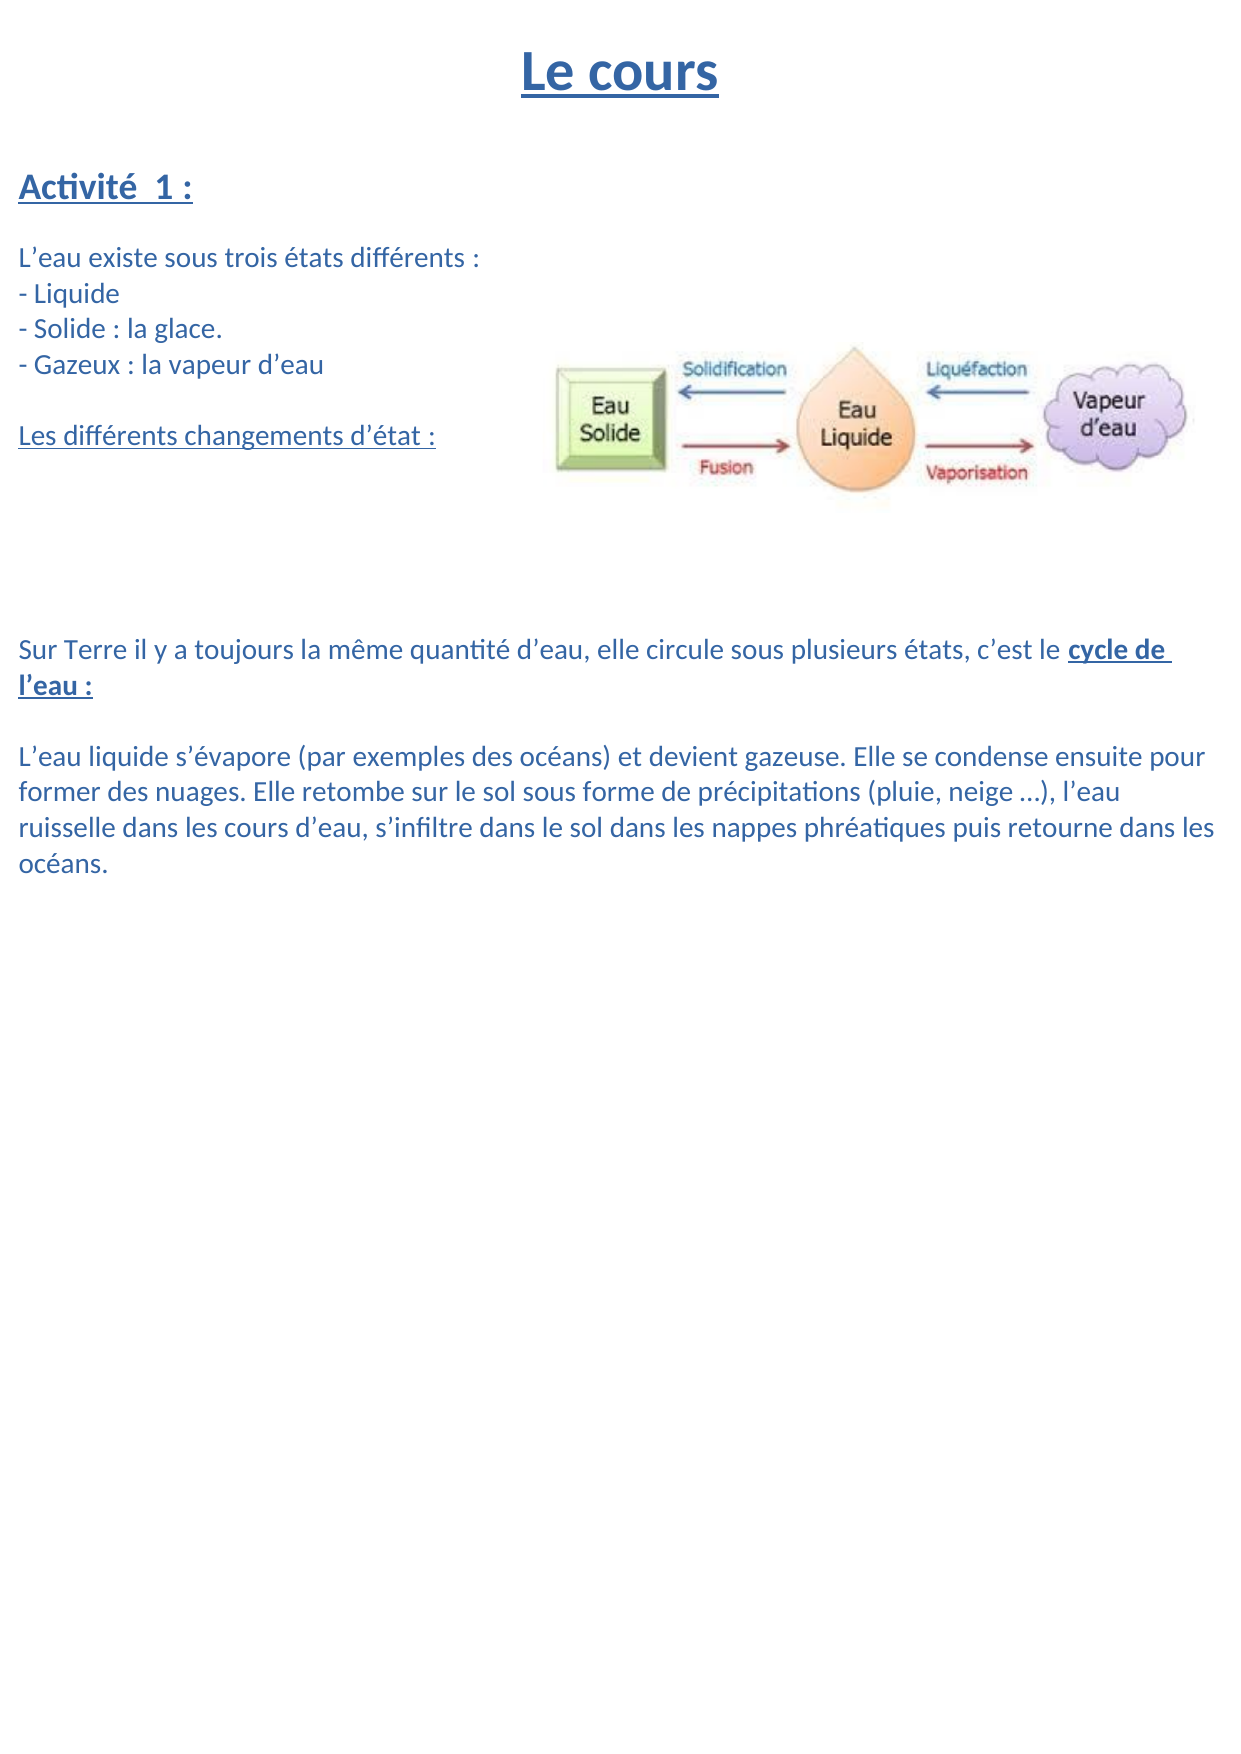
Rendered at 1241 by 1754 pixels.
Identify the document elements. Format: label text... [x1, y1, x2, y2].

text Les différents changements d’état : [18, 417, 530, 453]
title Le cours [18, 33, 1221, 104]
text [1201, 346, 1221, 382]
text Activité 1 : [18, 163, 1221, 209]
text - Gazeux : la vapeur d’eau [18, 346, 530, 382]
text - Liquide [18, 275, 1221, 310]
text - Solide : la glace. [18, 310, 1221, 346]
text Sur Terre il y a toujours la même quantité d’eau, elle circule sous plusieurs états, c’est le cycle de l’eau : [18, 631, 1221, 702]
picture [530, 342, 1201, 513]
text [1201, 417, 1221, 453]
text L’eau existe sous trois états différents : [18, 239, 1221, 275]
text L’eau liquide s’évapore (par exemples des océans) et devient gazeuse. Elle se condense ensuite pour former des nuages. Elle retombe sur le sol sous forme de précipitations (pluie, neige …), l’eau ruisselle dans les cours d’eau, s’infiltre dans le sol dans les nappes phréatiques puis retourne dans les océans. [18, 738, 1221, 880]
